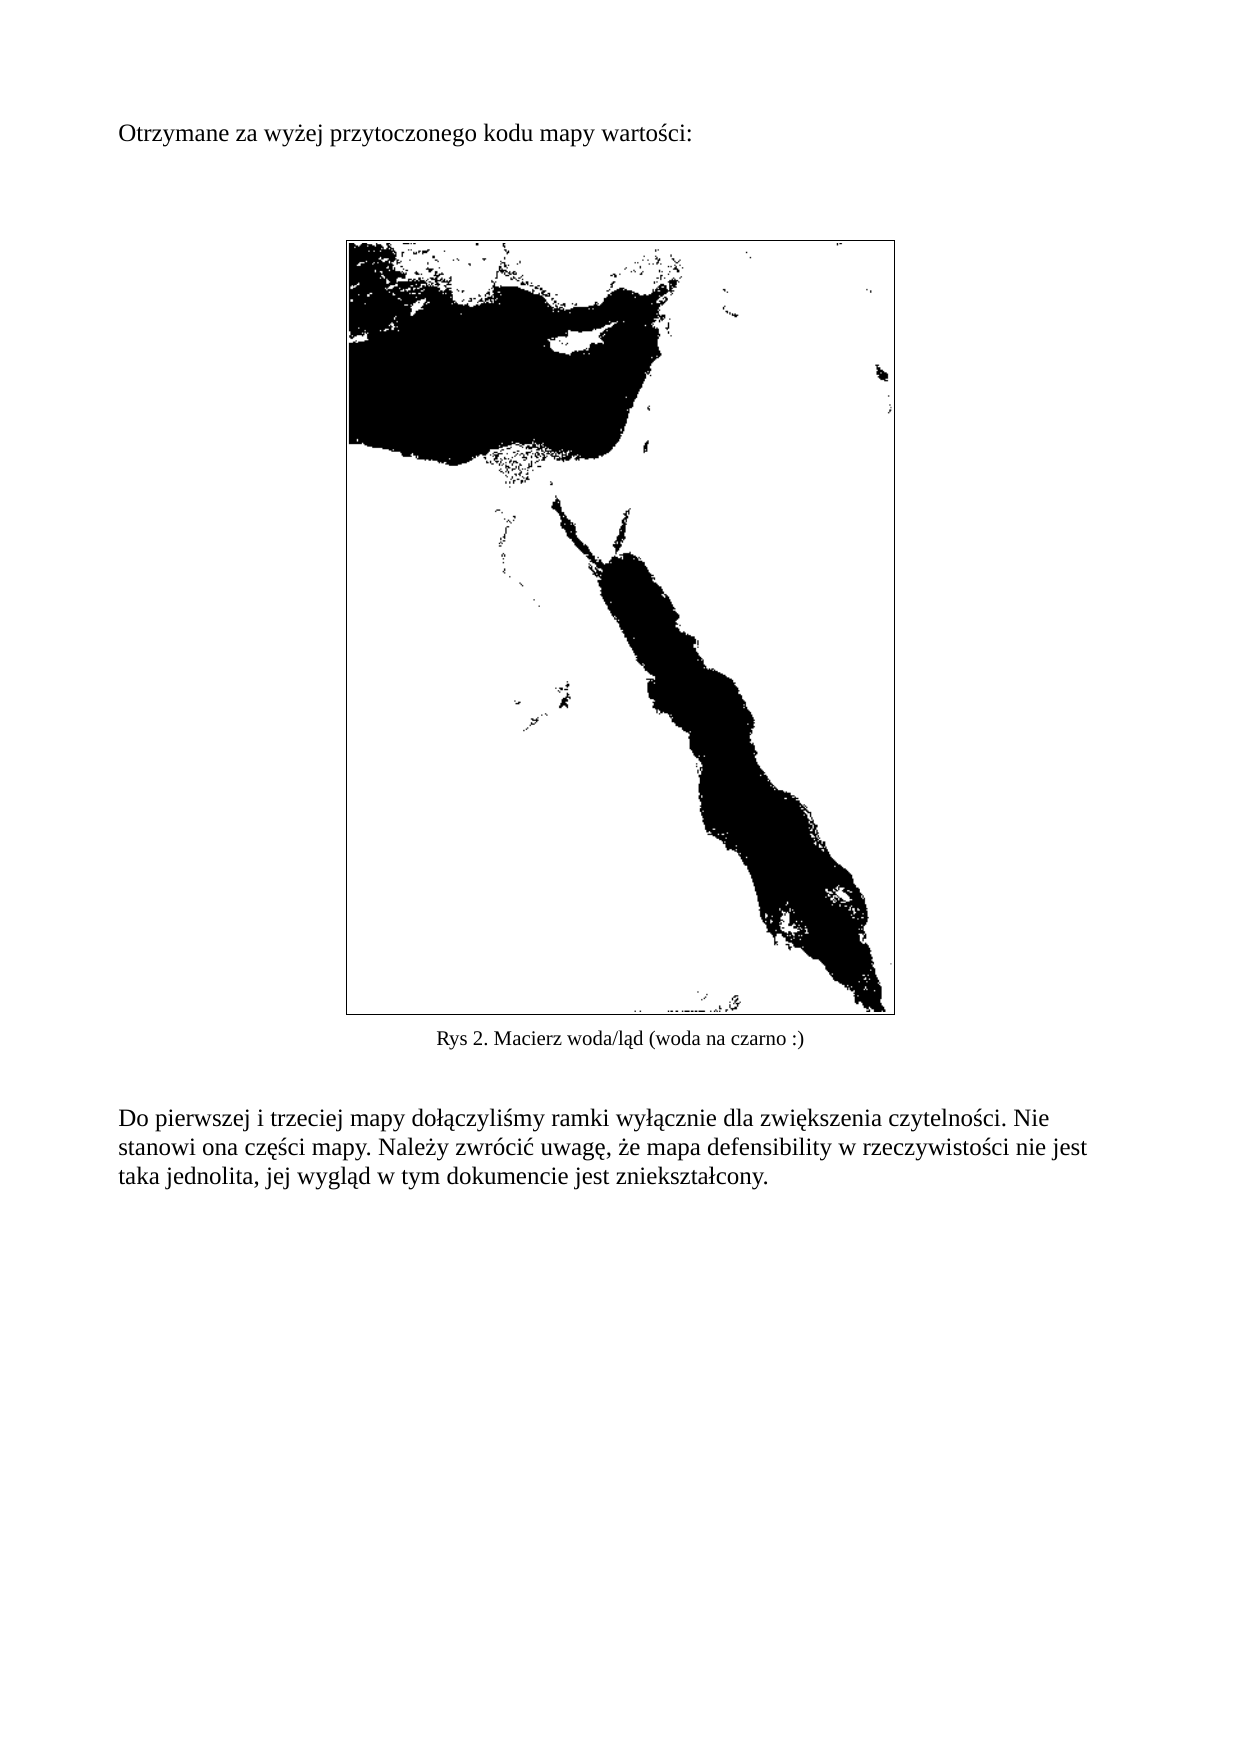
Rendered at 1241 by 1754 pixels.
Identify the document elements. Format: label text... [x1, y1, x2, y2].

text Do pierwszej i trzeciej mapy dołączyliśmy ramki wyłącznie dla zwiększenia czytelności. Nie stanowi ona części mapy. Należy zwrócić uwagę, że mapa defensibility w rzeczywistości nie jest taka jednolita, jej wygląd w tym dokumencie jest zniekształcony. [118, 1103, 1122, 1190]
text Otrzymane za wyżej przytoczonego kodu mapy wartości: [118, 118, 1122, 147]
picture [348, 243, 892, 1012]
text Rys 2. Macierz woda/ląd (woda na czarno :) [118, 1026, 1122, 1050]
